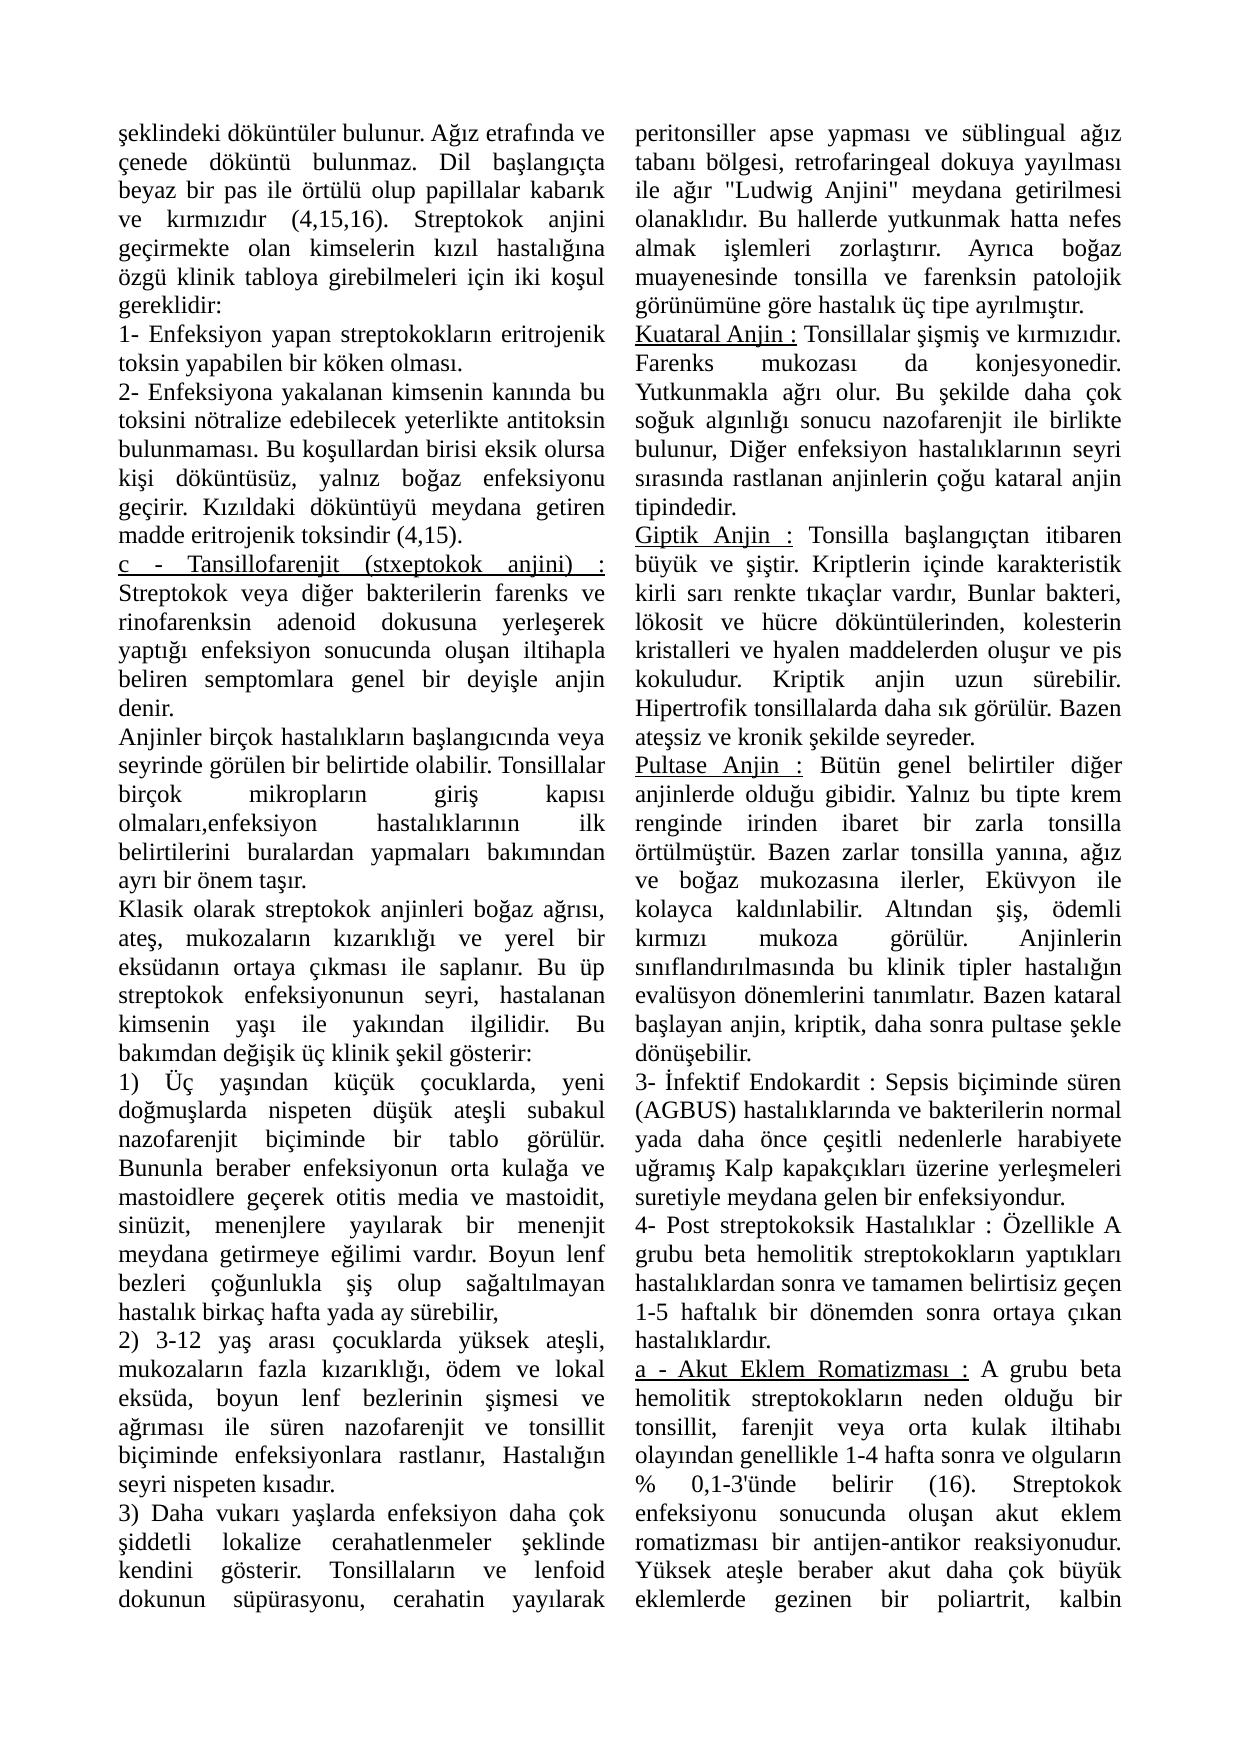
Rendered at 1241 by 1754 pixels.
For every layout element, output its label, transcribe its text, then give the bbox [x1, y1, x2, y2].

text 3) Daha vukarı yaşlarda enfeksiyon daha çok şiddetli lokalize cerahatlenmeler şeklinde kendini gösterir. Tonsillaların ve lenfoid dokunun süpürasyonu, cerahatin yayılarak [118, 1498, 605, 1613]
text Giptik Anjin : Tonsilla başlangıçtan itibaren büyük ve şiştir. Kriptlerin içinde karakteristik kirli sarı renkte tıkaçlar vardır, Bunlar bakteri, lökosit ve hücre döküntülerinden, kolesterin kristalleri ve hyalen maddelerden oluşur ve pis kokuludur. Kriptik anjin uzun sürebilir. Hipertrofik tonsillalarda daha sık görülür. Bazen ateşsiz ve kronik şekilde seyreder. [635, 521, 1122, 751]
text Anjinler birçok hastalıkların başlangıcında veya seyrinde görülen bir belirtide olabilir. Tonsillalar birçok mikropların giriş kapısı olmaları,enfeksiyon hastalıklarının ilk belirtilerini buralardan yapmaları bakımından ayrı bir önem taşır. [118, 722, 605, 894]
text 4- Post streptokoksik Hastalıklar : Özellikle A grubu beta hemolitik streptokokların yaptıkları hastalıklardan sonra ve tamamen belirtisiz geçen 1-5 haftalık bir dönemden sonra ortaya çıkan hastalıklardır. [635, 1211, 1122, 1354]
text 1) Üç yaşından küçük çocuklarda, yeni doğmuşlarda nispeten düşük ateşli subakul nazofarenjit biçiminde bir tablo görülür. Bununla beraber enfeksiyonun orta kulağa ve mastoidlere geçerek otitis media ve mastoidit, sinüzit, menenjlere yayılarak bir menenjit meydana getirmeye eğilimi vardır. Boyun lenf bezleri çoğunlukla şiş olup sağaltılmayan hastalık birkaç hafta yada ay sürebilir, [118, 1067, 605, 1326]
text Klasik olarak streptokok anjinleri boğaz ağrısı, ateş, mukozaların kızarıklığı ve yerel bir eksüdanın ortaya çıkması ile saplanır. Bu üp streptokok enfeksiyonunun seyri, hastalanan kimsenin yaşı ile yakından ilgilidir. Bu bakımdan değişik üç klinik şekil gösterir: [118, 894, 605, 1067]
text Pultase Anjin : Bütün genel belirtiler diğer anjinlerde olduğu gibidir. Yalnız bu tipte krem renginde irinden ibaret bir zarla tonsilla örtülmüştür. Bazen zarlar tonsilla yanına, ağız ve boğaz mukozasına ilerler, Eküvyon ile kolayca kaldınlabilir. Altından şiş, ödemli kırmızı mukoza görülür. Anjinlerin sınıflandırılmasında bu klinik tipler hastalığın evalüsyon dönemlerini tanımlatır. Bazen kataral başlayan anjin, kriptik, daha sonra pultase şekle dönüşebilir. [635, 751, 1122, 1067]
text 2) 3-12 yaş arası çocuklarda yüksek ateşli, mukozaların fazla kızarıklığı, ödem ve lokal eksüda, boyun lenf bezlerinin şişmesi ve ağrıması ile süren nazofarenjit ve tonsillit biçiminde enfeksiyonlara rastlanır, Hastalığın seyri nispeten kısadır. [118, 1326, 605, 1498]
text Kuataral Anjin : Tonsillalar şişmiş ve kırmızıdır. Farenks mukozası da konjesyonedir. Yutkunmakla ağrı olur. Bu şekilde daha çok soğuk algınlığı sonucu nazofarenjit ile birlikte bulunur, Diğer enfeksiyon hastalıklarının seyri sırasında rastlanan anjinlerin çoğu kataral anjin tipindedir. [635, 319, 1122, 521]
text peritonsiller apse yapması ve süblingual ağız tabanı bölgesi, retrofaringeal dokuya yayılması ile ağır "Ludwig Anjini" meydana getirilmesi olanaklıdır. Bu hallerde yutkunmak hatta nefes almak işlemleri zorlaştırır. Ayrıca boğaz muayenesinde tonsilla ve farenksin patolojik görünümüne göre hastalık üç tipe ayrılmıştır. [635, 118, 1122, 319]
text şeklindeki döküntüler bulunur. Ağız etrafında ve çenede döküntü bulunmaz. Dil başlangıçta beyaz bir pas ile örtülü olup papillalar kabarık ve kırmızıdır (4,15,16). Streptokok anjini geçirmekte olan kimselerin kızıl hastalığına özgü klinik tabloya girebilmeleri için iki koşul gereklidir: [118, 118, 605, 319]
text Streptokok veya diğer bakterilerin farenks ve rinofarenksin adenoid dokusuna yerleşerek yaptığı enfeksiyon sonucunda oluşan iltihapla beliren semptomlara genel bir deyişle anjin denir. [118, 576, 605, 722]
text c - Tansillofarenjit (stxeptokok anjini) : [118, 549, 605, 574]
text 1- Enfeksiyon yapan streptokokların eritrojenik toksin yapabilen bir köken olması. [118, 319, 605, 377]
text 3- İnfektif Endokardit : Sepsis biçiminde süren (AGBUS) hastalıklarında ve bakterilerin normal yada daha önce çeşitli nedenlerle harabiyete uğramış Kalp kapakçıkları üzerine yerleşmeleri suretiyle meydana gelen bir enfeksiyondur. [635, 1067, 1122, 1211]
text 2- Enfeksiyona yakalanan kimsenin kanında bu toksini nötralize edebilecek yeterlikte antitoksin bulunmaması. Bu koşullardan birisi eksik olursa kişi döküntüsüz, yalnız boğaz enfeksiyonu geçirir. Kızıldaki döküntüyü meydana getiren madde eritrojenik toksindir (4,15). [118, 377, 605, 549]
text a - Akut Eklem Romatizması : A grubu beta hemolitik streptokokların neden olduğu bir tonsillit, farenjit veya orta kulak iltihabı olayından genellikle 1-4 hafta sonra ve olguların % 0,1-3'ünde belirir (16). Streptokok enfeksiyonu sonucunda oluşan akut eklem romatizması bir antijen-antikor reaksiyonudur. Yüksek ateşle beraber akut daha çok büyük eklemlerde gezinen bir poliartrit, kalbin [635, 1354, 1122, 1613]
